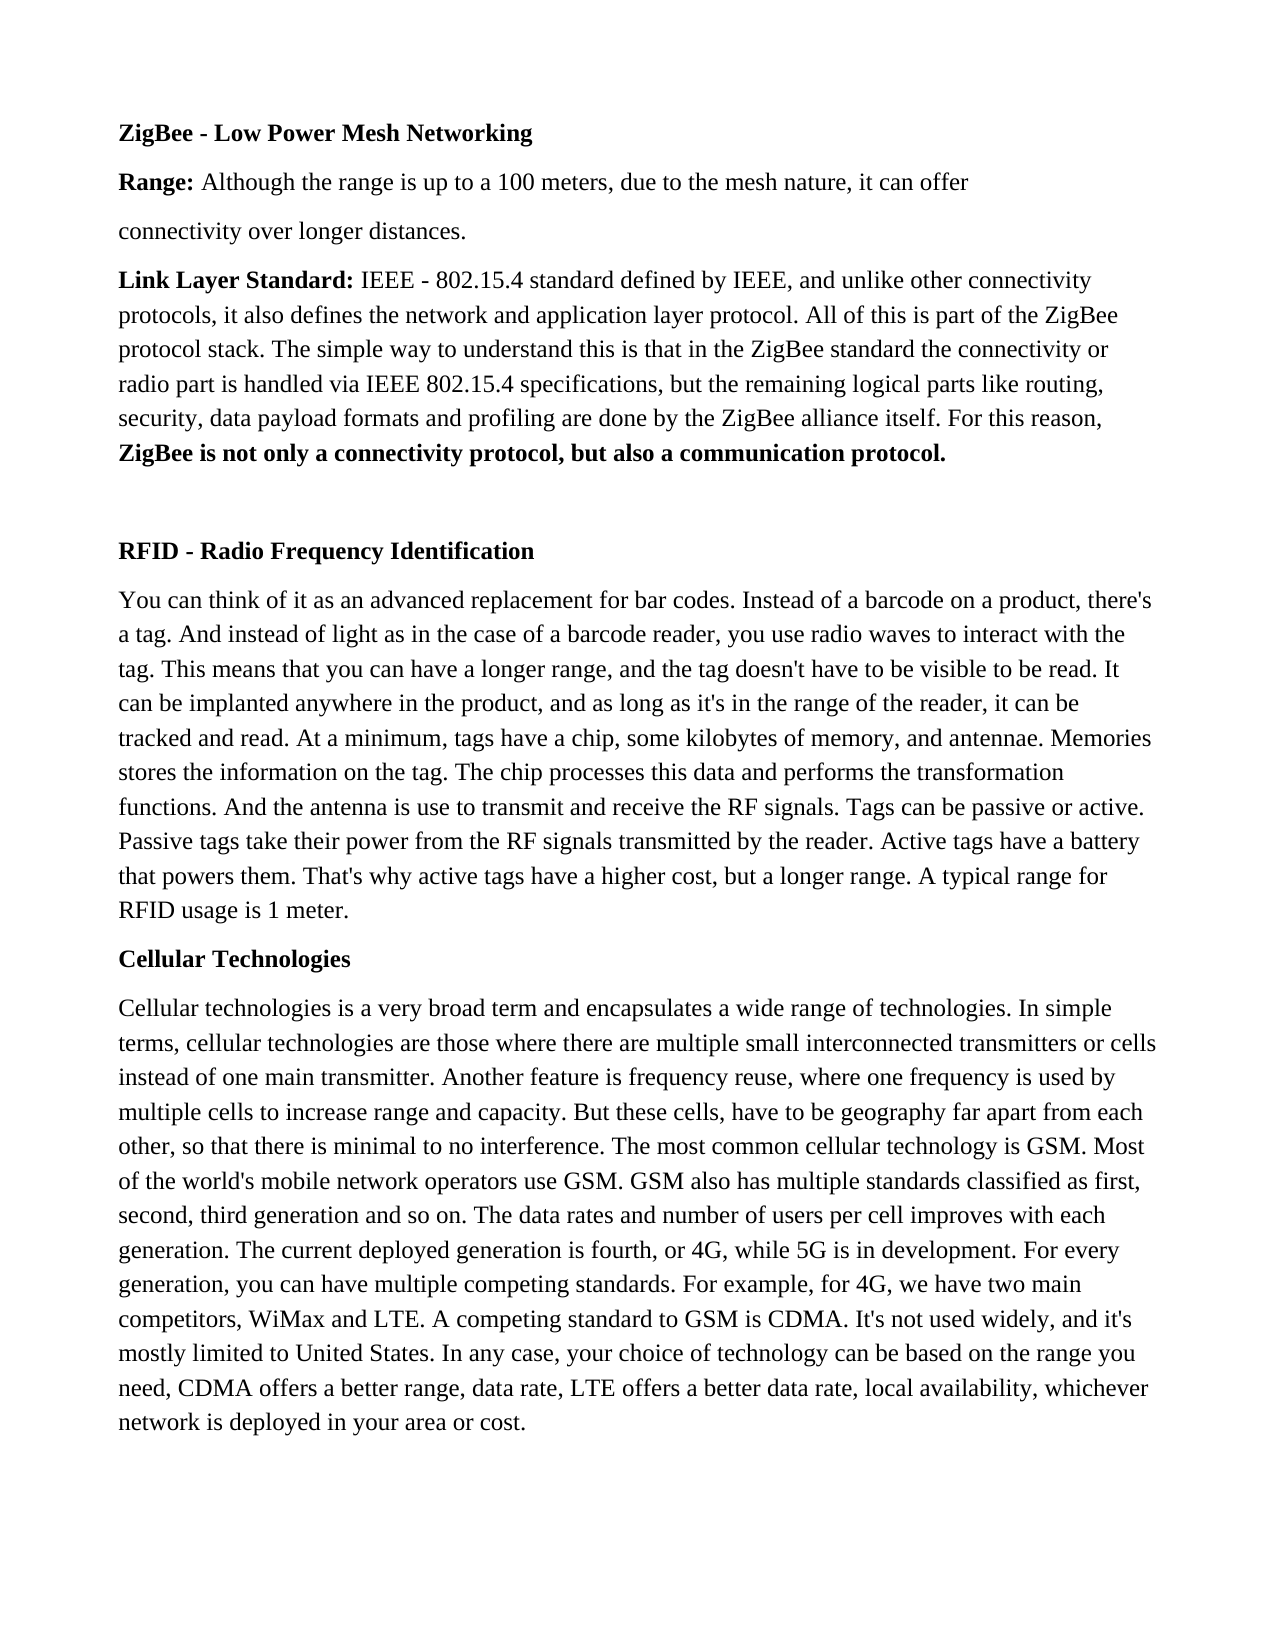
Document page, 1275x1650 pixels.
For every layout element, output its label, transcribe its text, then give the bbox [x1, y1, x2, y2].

text Cellular Technologies [118, 944, 1157, 973]
text Cellular technologies is a very broad term and encapsulates a wide range of technologies. In simple terms, cellular technologies are those where there are multiple small interconnected transmitters or cells instead of one main transmitter. Another feature is frequency reuse, where one frequency is used by multiple cells to increase range and capacity. But these cells, have to be geography far apart from each other, so that there is minimal to no interference. The most common cellular technology is GSM. Most of the world's mobile network operators use GSM. GSM also has multiple standards classified as first, second, third generation and so on. The data rates and number of users per cell improves with each generation. The current deployed generation is fourth, or 4G, while 5G is in development. For every generation, you can have multiple competing standards. For example, for 4G, we have two main competitors, WiMax and LTE. A competing standard to GSM is CDMA. It's not used widely, and it's mostly limited to United States. In any case, your choice of technology can be based on the range you need, CDMA offers a better range, data rate, LTE offers a better data rate, local availability, whichever network is deployed in your area or cost. [118, 993, 1157, 1436]
text ZigBee - Low Power Mesh Networking [118, 118, 1157, 147]
text connectivity over longer distances. [118, 216, 1157, 245]
text You can think of it as an advanced replacement for bar codes. Instead of a barcode on a product, there's a tag. And instead of light as in the case of a barcode reader, you use radio waves to interact with the tag. This means that you can have a longer range, and the tag doesn't have to be visible to be read. It can be implanted anywhere in the product, and as long as it's in the range of the reader, it can be tracked and read. At a minimum, tags have a chip, some kilobytes of memory, and antennae. Memories stores the information on the tag. The chip processes this data and performs the transformation functions. And the antenna is use to transmit and receive the RF signals. Tags can be passive or active. Passive tags take their power from the RF signals transmitted by the reader. Active tags have a battery that powers them. That's why active tags have a higher cost, but a longer range. A typical range for RFID usage is 1 meter. [118, 585, 1157, 924]
text Range: Although the range is up to a 100 meters, due to the mesh nature, it can offer [118, 167, 1157, 196]
text Link Layer Standard: IEEE - 802.15.4 standard defined by IEEE, and unlike other connectivity protocols, it also defines the network and application layer protocol. All of this is part of the ZigBee protocol stack. The simple way to understand this is that in the ZigBee standard the connectivity or radio part is handled via IEEE 802.15.4 specifications, but the remaining logical parts like routing, security, data payload formats and profiling are done by the ZigBee alliance itself. For this reason, ZigBee is not only a connectivity protocol, but also a communication protocol. [118, 265, 1157, 466]
text RFID - Radio Frequency Identification [118, 536, 1157, 564]
